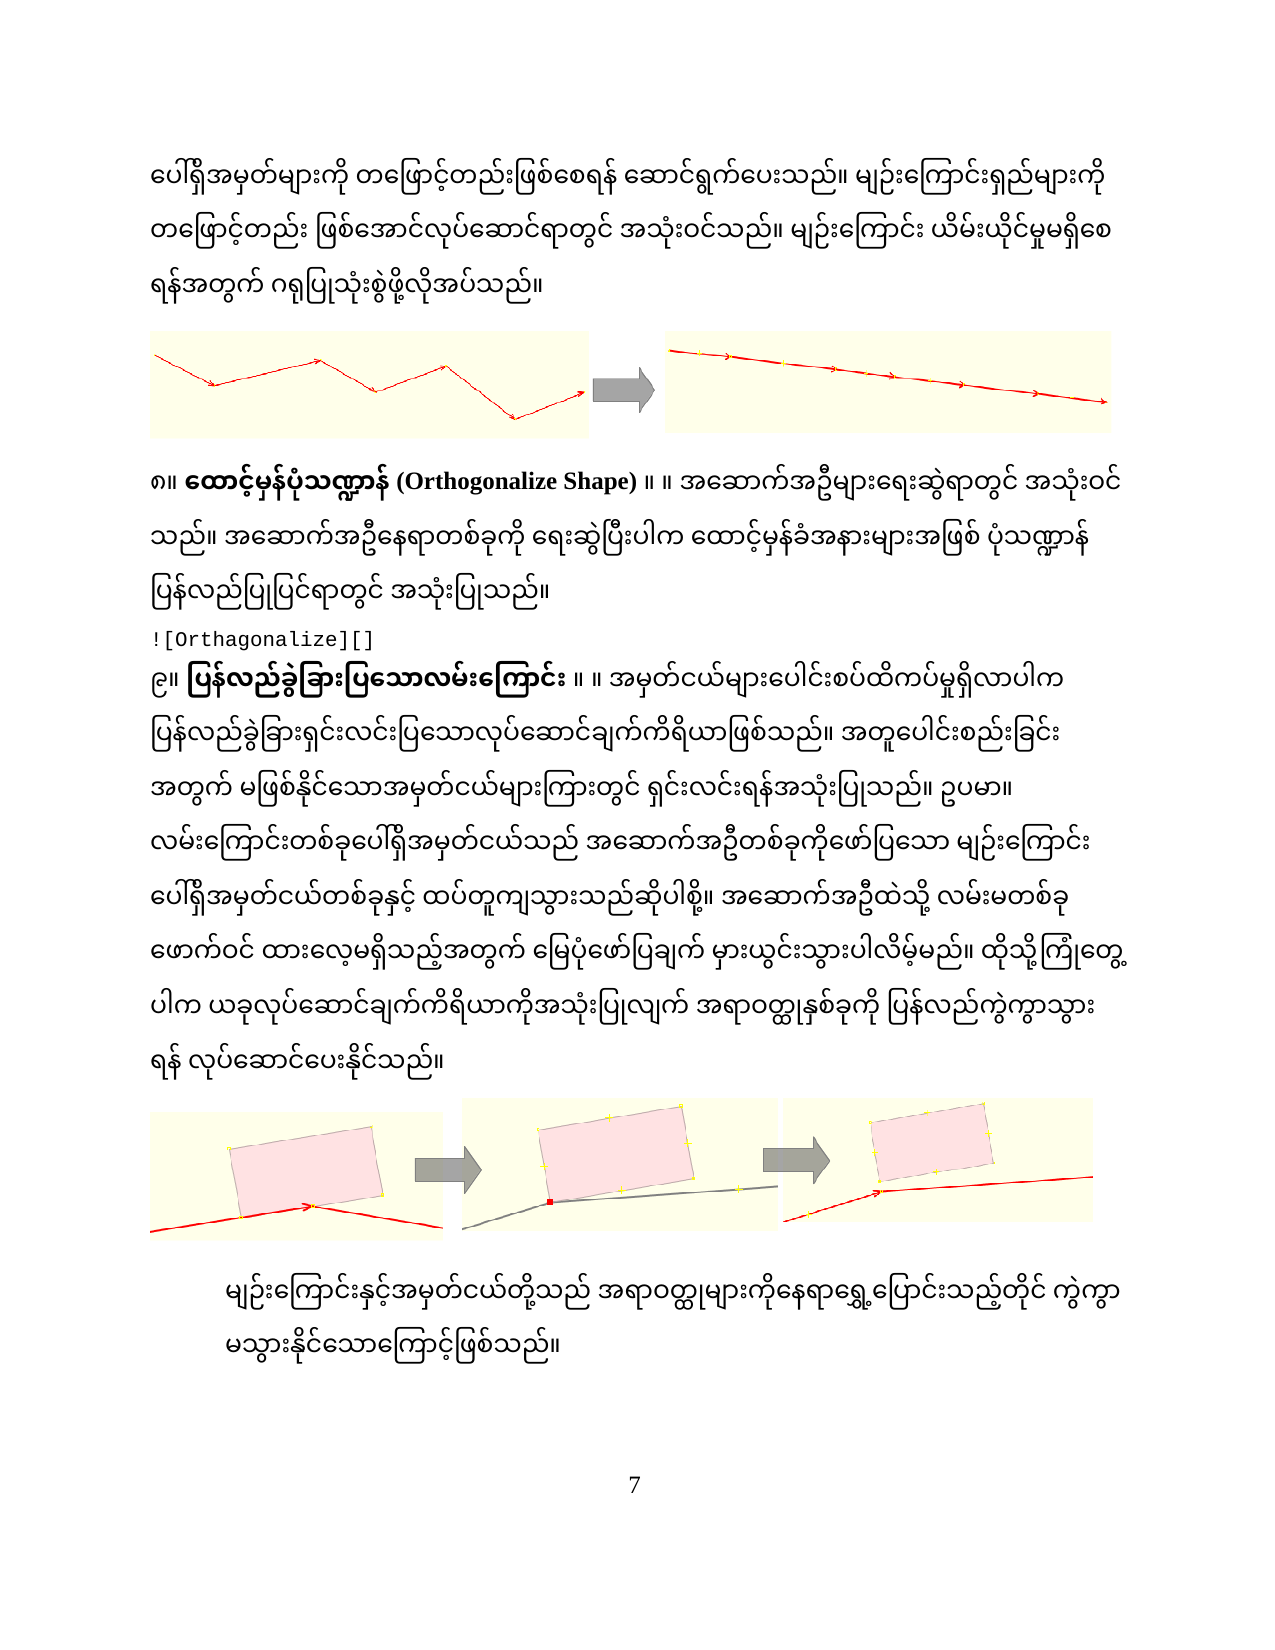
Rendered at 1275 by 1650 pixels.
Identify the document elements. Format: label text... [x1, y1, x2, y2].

picture [150, 1098, 1093, 1241]
text မျဉ်းကြောင်းနှင့်အမှတ်ငယ်တို့သည် အရာဝတ္ထုများကိုနေရာရွှေ့ပြောင်းသည့်တိုင် ကွဲကွာမသွားနိုင်သောကြောင့်ဖြစ်သည်။ [225, 1265, 1125, 1374]
text ပေါ်ရှိအမှတ်များကို တဖြောင့်တည်းဖြစ်စေရန် ဆောင်ရွက်ပေးသည်။ မျဉ်းကြောင်းရှည်များကို တဖြောင့်တည်း ဖြစ်အောင်လုပ်ဆောင်ရာတွင် အသုံးဝင်သည်။ မျဉ်းကြောင်း ယိမ်းယိုင်မှုမရှိစေရန်အတွက် ဂရုပြုသုံးစွဲဖို့လိုအပ်သည်။ [150, 150, 1125, 314]
text ![Orthagonalize][] [150, 629, 1125, 653]
text ၉။ ပြန်လည်ခွဲခြားပြသောလမ်းကြောင်း ။ ။ အမှတ်ငယ်များပေါင်းစပ်ထိကပ်မှုရှိလာပါက ပြန်လည်ခွဲခြားရှင်းလင်းပြသောလုပ်ဆောင်ချက်ကိရိယာဖြစ်သည်။ အတူပေါင်းစည်းခြင်းအတွက် မဖြစ်နိုင်သောအမှတ်ငယ်များကြားတွင် ရှင်းလင်းရန်အသုံးပြုသည်။ ဥပမာ။ လမ်းကြောင်းတစ်ခုပေါ်ရှိအမှတ်ငယ်သည် အဆောက်အဦတစ်ခုကိုဖော်ပြသော မျဉ်းကြောင်းပေါ်ရှိအမှတ်ငယ်တစ်ခုနှင့် ထပ်တူကျသွားသည်ဆိုပါစို့။ အဆောက်အဦထဲသို့ လမ်းမတစ်ခုဖောက်ဝင် ထားလေ့မရှိသည့်အတွက် မြေပုံဖော်ပြချက် မှားယွင်းသွားပါလိမ့်မည်။ ထိုသို့ကြုံတွေ့ပါက ယခုလုပ်ဆောင်ချက်ကိရိယာကိုအသုံးပြုလျက် အရာဝတ္ထုနှစ်ခုကို ပြန်လည်ကွဲကွာသွားရန် လုပ်ဆောင်ပေးနိုင်သည်။ [150, 653, 1125, 1089]
text ၈။ ထောင့်မှန်ပုံသဏ္ဍာန် (Orthogonalize Shape) ။ ။ အဆောက်အဦများရေးဆွဲရာတွင် အသုံးဝင်သည်။ အဆောက်အဦနေရာတစ်ခုကို ရေးဆွဲပြီးပါက ထောင့်မှန်ခံအနားများအဖြစ် ပုံသဏ္ဍာန်ပြန်လည်ပြုပြင်ရာတွင် အသုံးပြုသည်။ [150, 457, 1125, 620]
picture [150, 331, 1112, 439]
